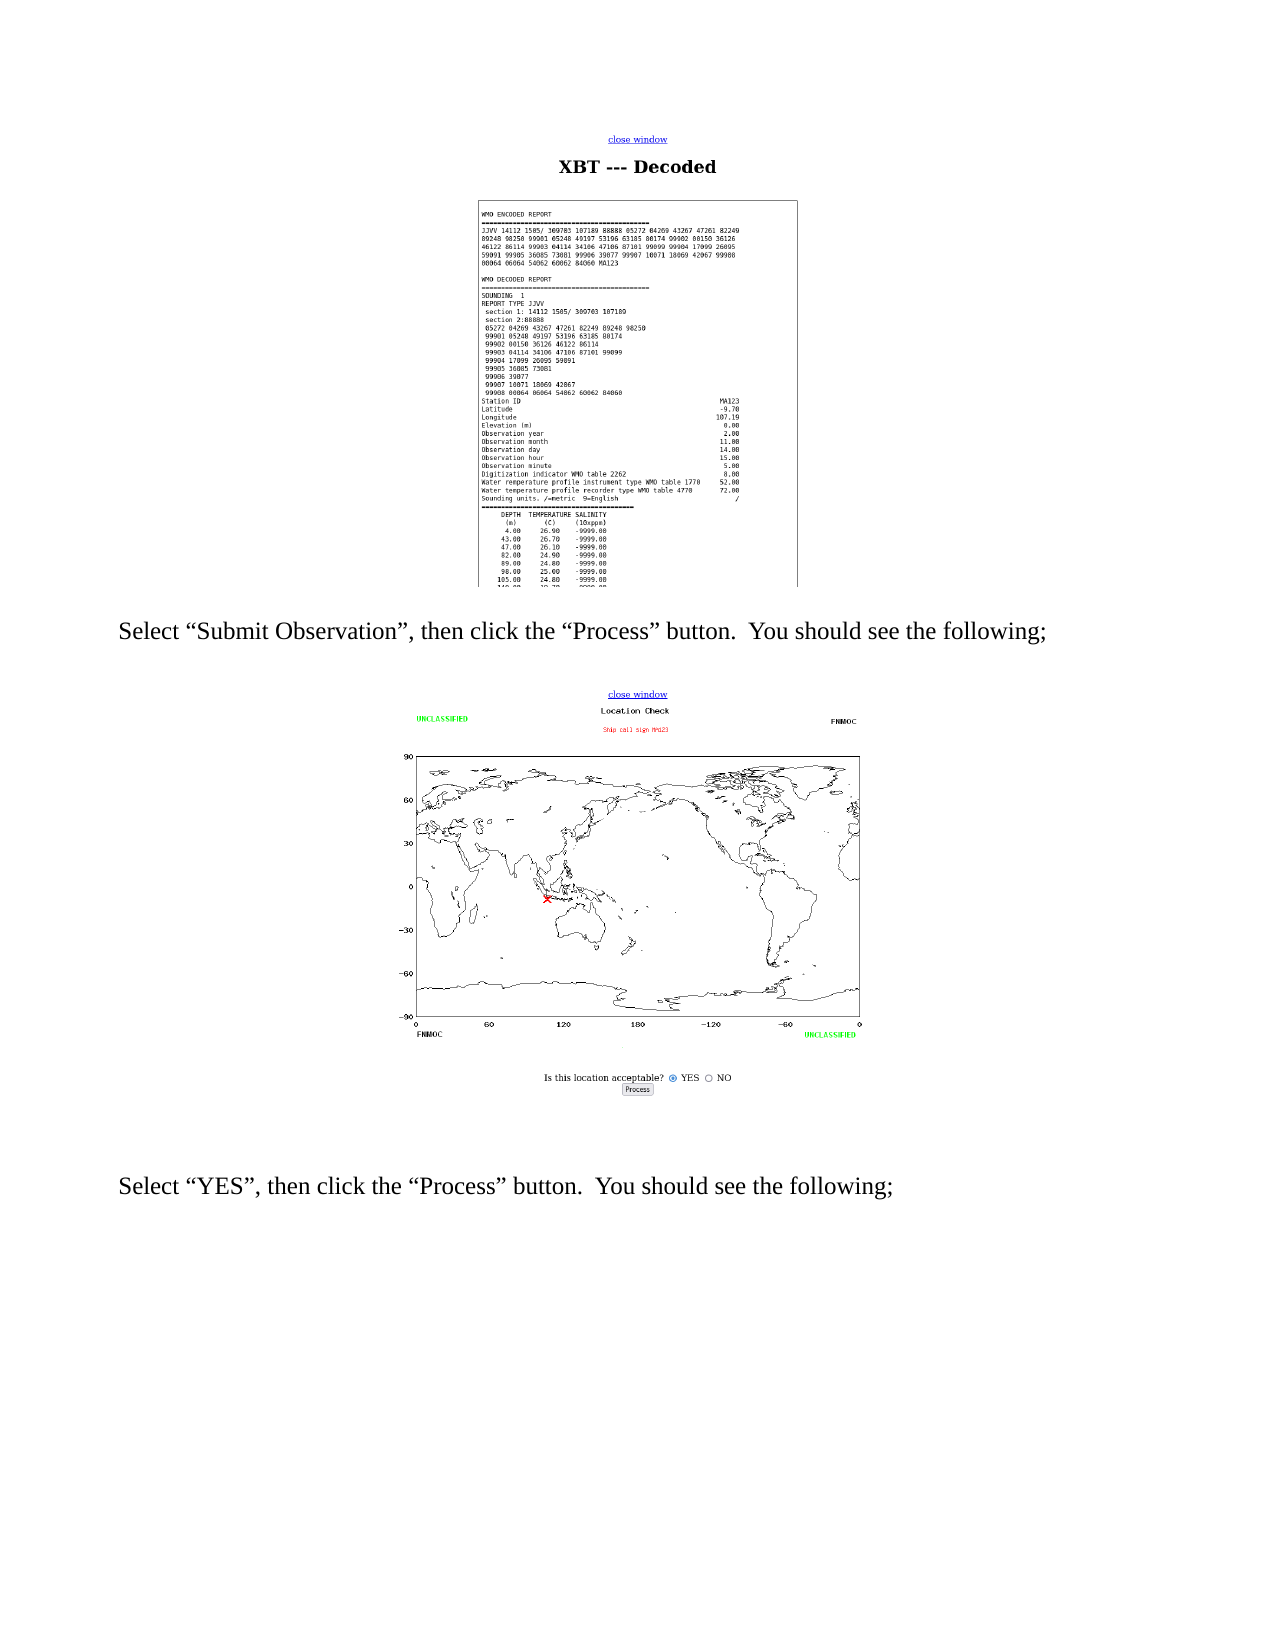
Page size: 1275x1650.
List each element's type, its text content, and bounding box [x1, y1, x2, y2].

text Select “YES”, then click the “Process” button. You should see the following; [118, 1171, 1157, 1200]
picture [118, 118, 1157, 587]
text Select “Submit Observation”, then click the “Process” button. You should see the following; [118, 616, 1157, 644]
picture [118, 673, 1157, 1143]
